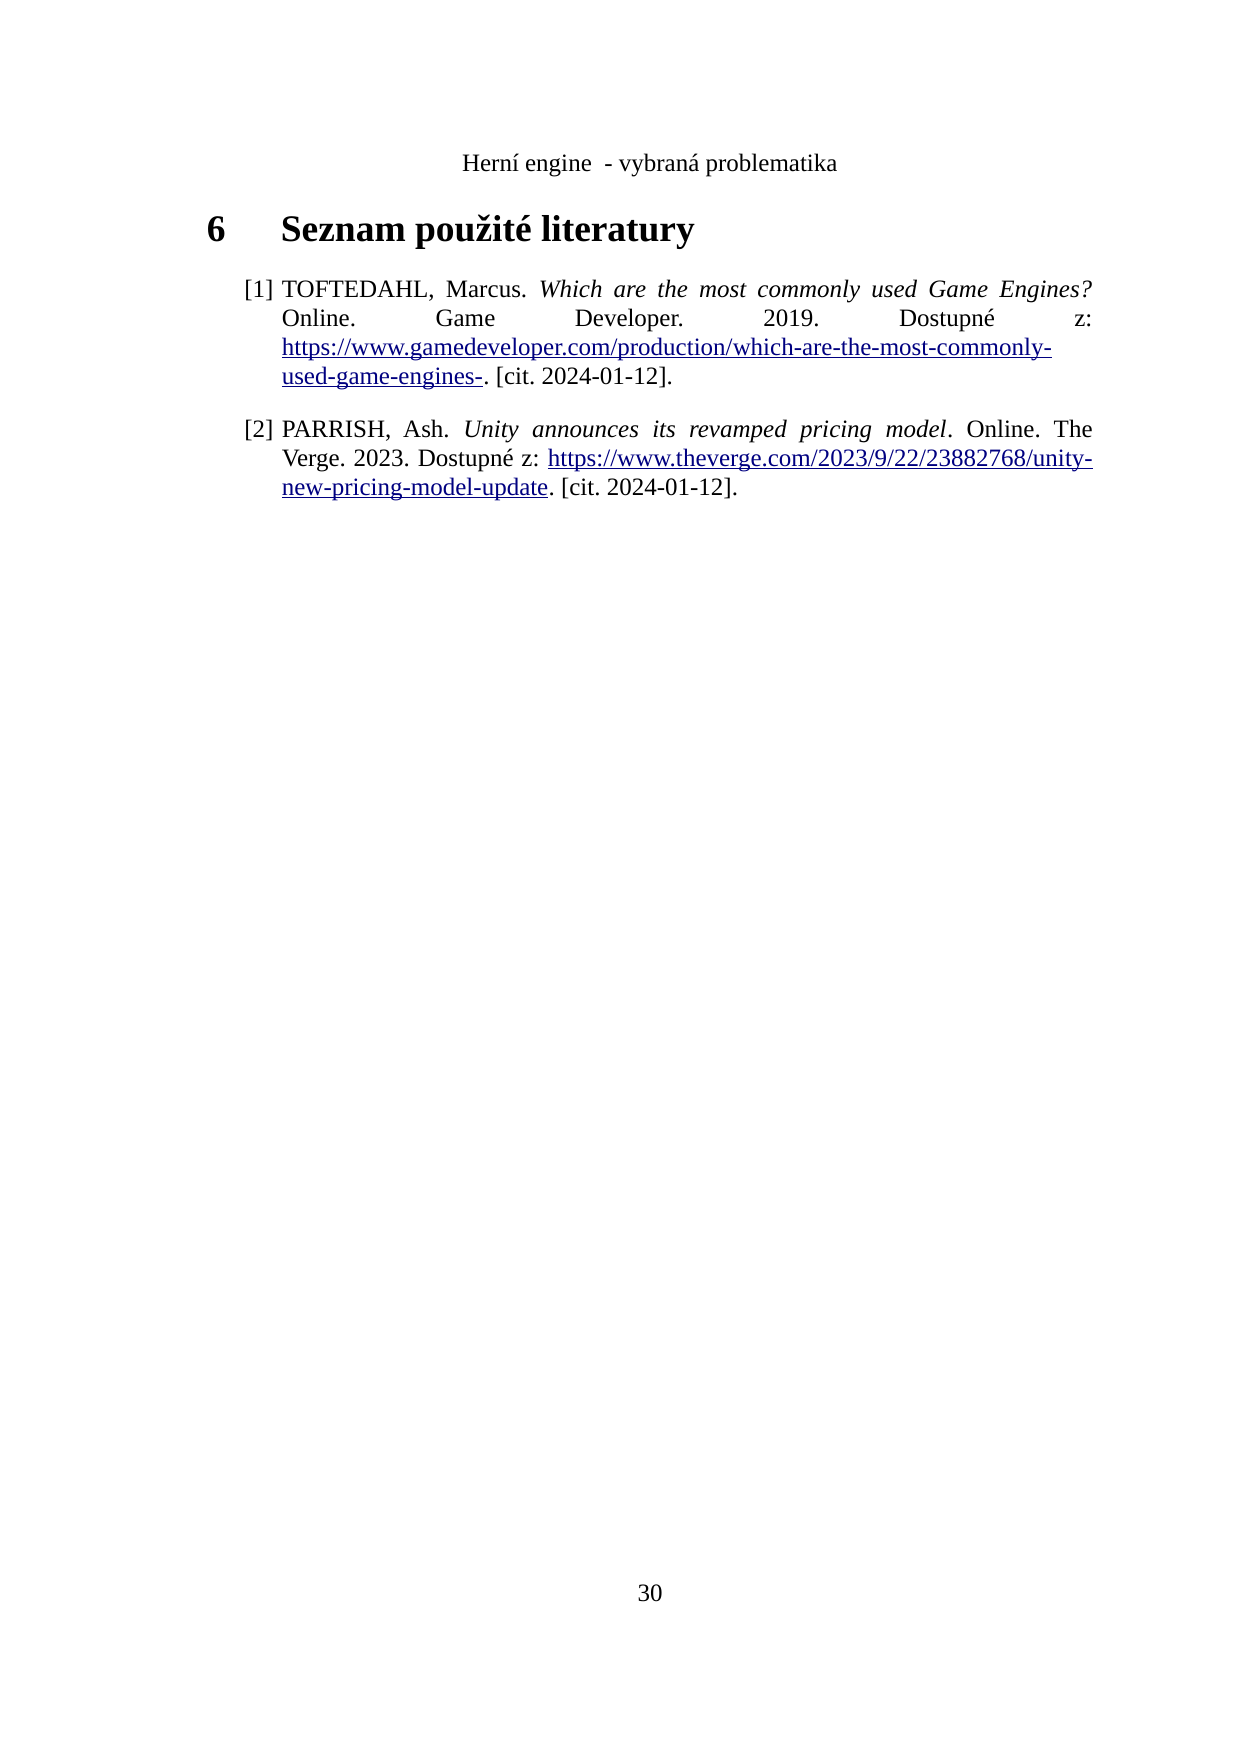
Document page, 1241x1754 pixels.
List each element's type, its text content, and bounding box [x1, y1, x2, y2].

list TOFTEDAHL, Marcus. Which are the most commonly used Game Engines? Online. Game Developer. 2019. Dostupné z: https://www.gamedeveloper.com/production/which-are-the-most-commonly-used-game-engines-. [cit. 2024-01-12]. [244, 274, 1093, 389]
list PARRISH, Ash. Unity announces its revamped pricing model. Online. The Verge. 2023. Dostupné z: https://www.theverge.com/2023/9/22/23882768/unity-new-pricing-model-update. [cit. 2024-01-12]. [244, 414, 1093, 501]
subtitle Seznam použité literatury [207, 207, 1093, 250]
